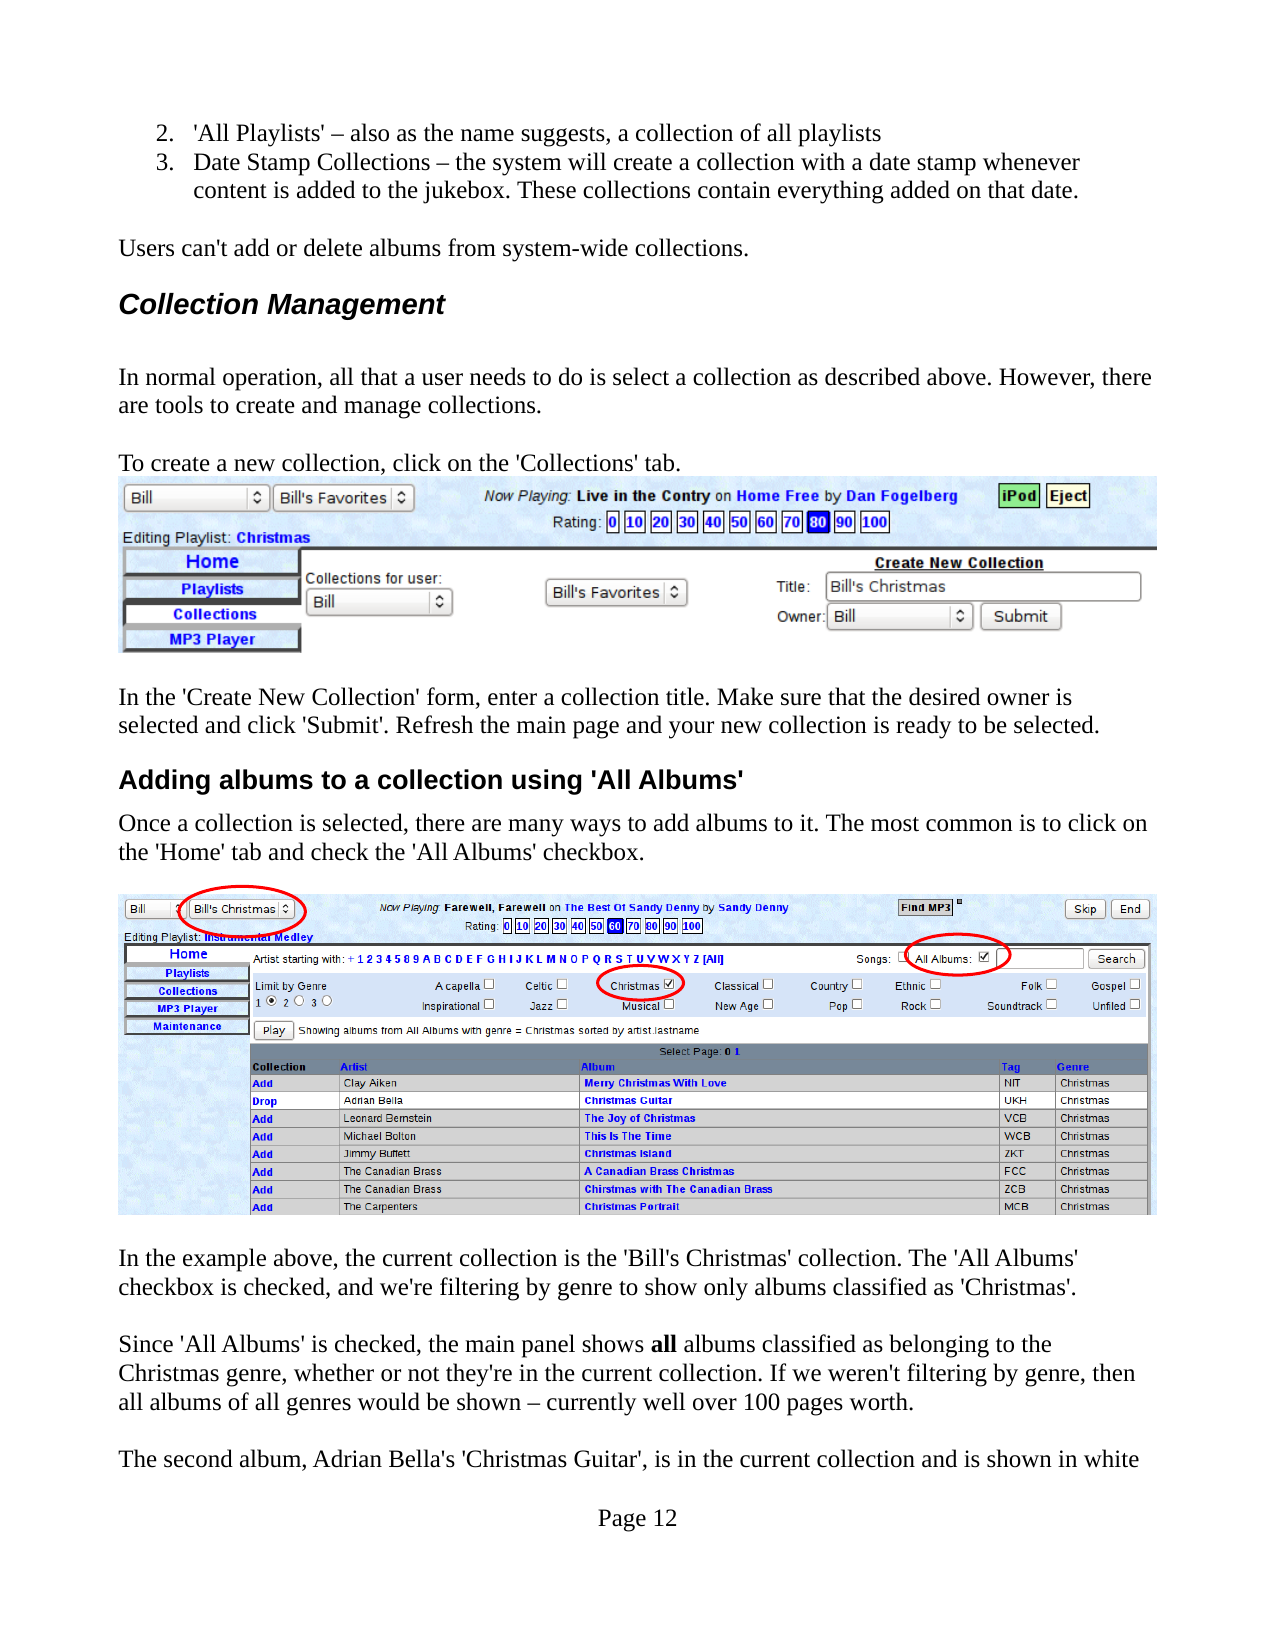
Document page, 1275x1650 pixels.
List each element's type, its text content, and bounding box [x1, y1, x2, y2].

picture [118, 894, 1157, 1215]
list Date Stamp Collections – the system will create a collection with a date stamp whenever content is added to the jukebox. These collections contain everything added on that date. [156, 147, 1157, 204]
picture [118, 476, 1157, 653]
text Since 'All Albums' is checked, the main panel shows all albums classified as belonging to the Christmas genre, whether or not they're in the current collection. If we weren't filtering by genre, then all albums of all genres would be shown – currently well over 100 pages worth. [118, 1329, 1157, 1416]
text In the 'Create New Collection' form, enter a collection title. Make sure that the desired owner is selected and click 'Submit'. Refresh the main page and your new collection is ready to be selected. [118, 682, 1157, 739]
list 'All Playlists' – also as the name suggests, a collection of all playlists [156, 118, 1157, 147]
text Once a collection is selected, there are many ways to add albums to it. The most common is to click on the 'Home' tab and check the 'All Albums' checkbox. [118, 808, 1157, 865]
subtitle Adding albums to a collection using 'All Albums' [118, 764, 1157, 795]
text In normal operation, all that a user needs to do is select a collection as described above. However, there are tools to create and manage collections. [118, 362, 1157, 419]
text To create a new collection, click on the 'Collections' tab. [118, 448, 1157, 476]
text Users can't add or delete albums from system-wide collections. [118, 233, 1157, 262]
text In the example above, the current collection is the 'Bill's Christmas' collection. The 'All Albums' checkbox is checked, and we're filtering by genre to show only albums classified as 'Christmas'. [118, 1243, 1157, 1301]
subtitle Collection Management [118, 287, 1157, 320]
text The second album, Adrian Bella's 'Christmas Guitar', is in the current collection and is shown in white [118, 1444, 1157, 1473]
picture [181, 894, 303, 935]
